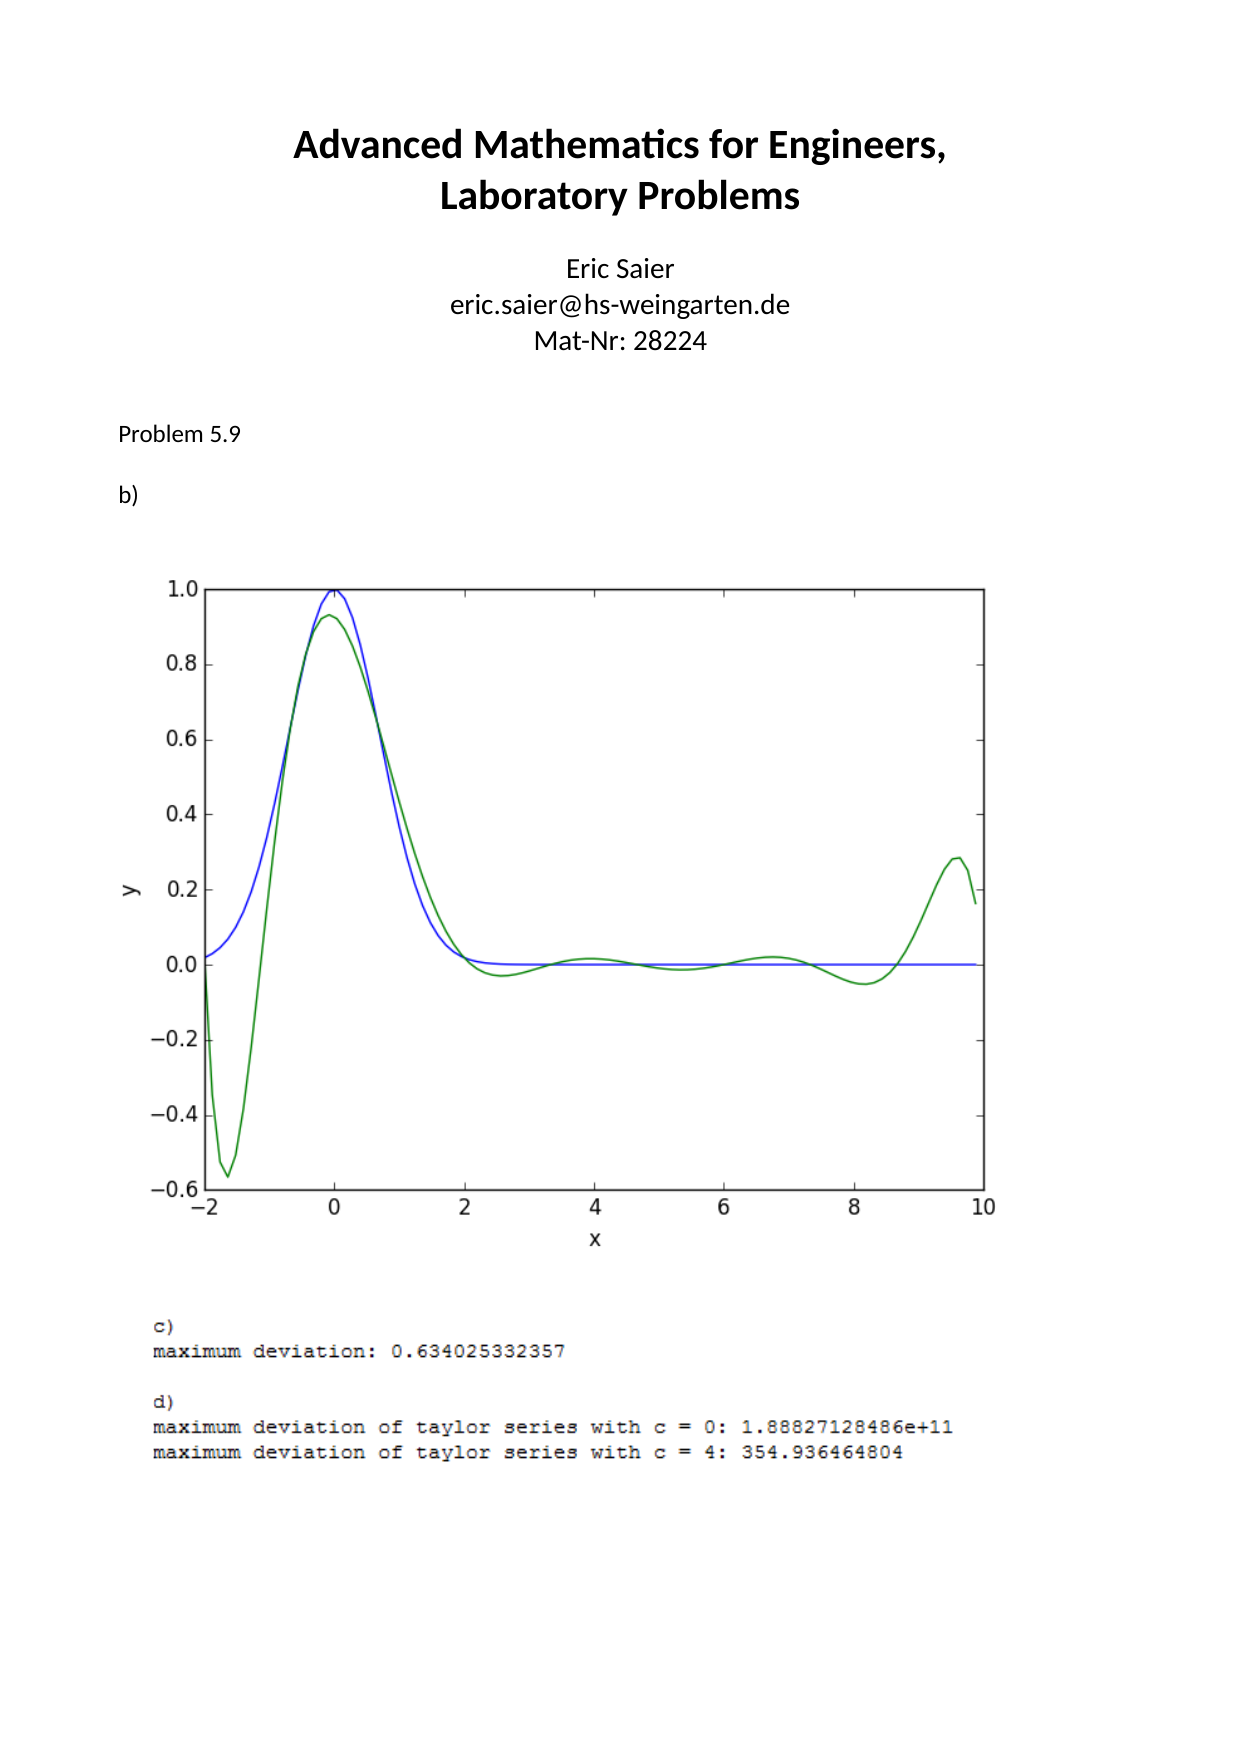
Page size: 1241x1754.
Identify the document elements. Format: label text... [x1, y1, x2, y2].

text Mat-Nr: 28224 [118, 322, 1122, 357]
picture [153, 1316, 962, 1468]
text b) [118, 479, 1122, 510]
text eric.saier@hs-weingarten.de [118, 286, 1122, 322]
text Laboratory Problems [118, 169, 1122, 220]
text Advanced Mathematics for Engineers, [118, 118, 1122, 169]
picture [79, 515, 1083, 1265]
text Eric Saier [118, 250, 1122, 286]
text Problem 5.9 [118, 418, 1122, 449]
